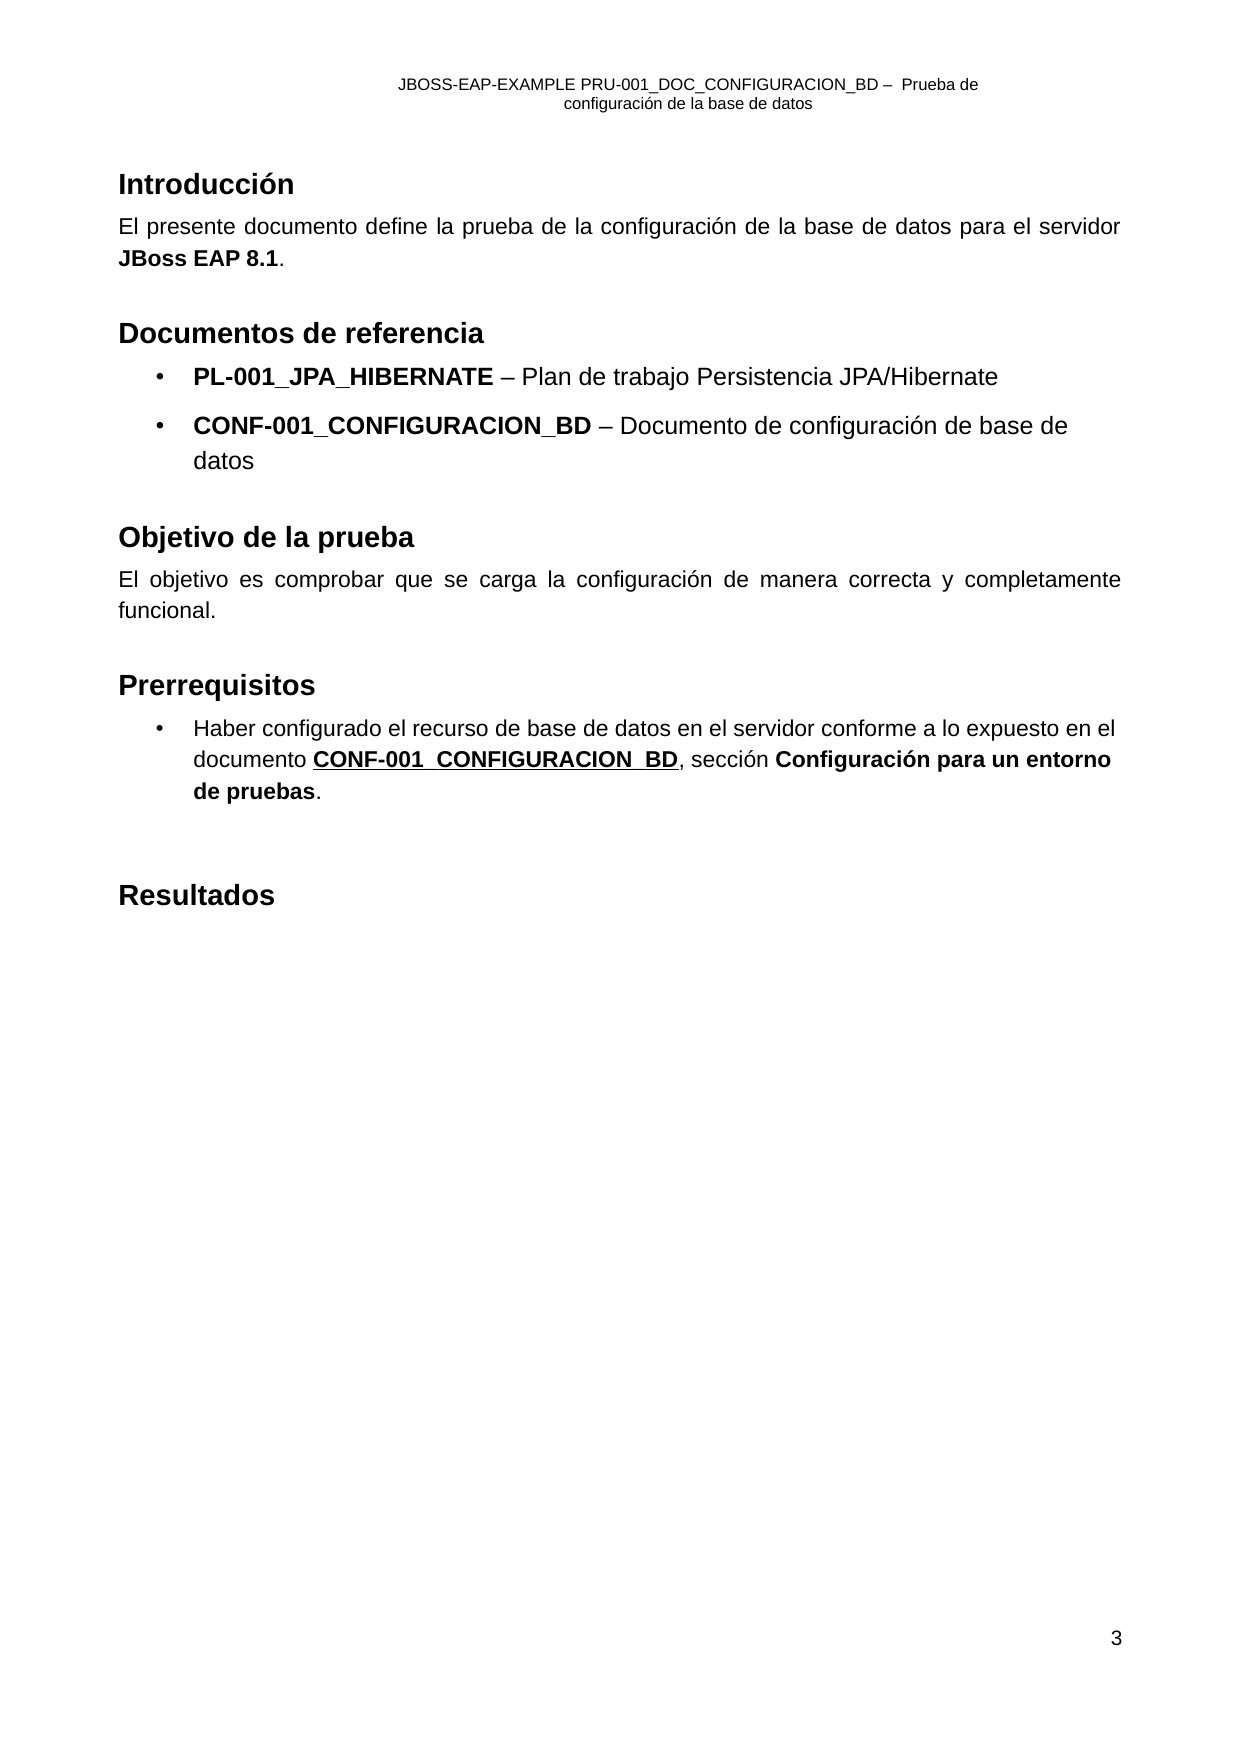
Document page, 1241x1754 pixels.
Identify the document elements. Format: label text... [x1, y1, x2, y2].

list Haber configurado el recurso de base de datos en el servidor conforme a lo expuesto en el documento CONF-001_CONFIGURACION_BD, sección Configuración para un entorno de pruebas. [156, 714, 1122, 804]
list PL-001_JPA_HIBERNATE – Plan de trabajo Persistencia JPA/Hibernate [156, 362, 1122, 391]
subtitle Introducción [118, 167, 1122, 201]
subtitle Resultados [118, 877, 1122, 911]
text El presente documento define la prueba de la configuración de la base de datos para el servidor JBoss EAP 8.1. [118, 213, 1122, 271]
text El objetivo es comprobar que se carga la configuración de manera correcta y completamente funcional. [118, 566, 1122, 624]
subtitle Documentos de referencia [118, 316, 1122, 349]
list CONF-001_CONFIGURACION_BD – Documento de configuración de base de datos [156, 411, 1122, 474]
subtitle Objetivo de la prueba [118, 520, 1122, 553]
subtitle Prerrequisitos [118, 668, 1122, 702]
